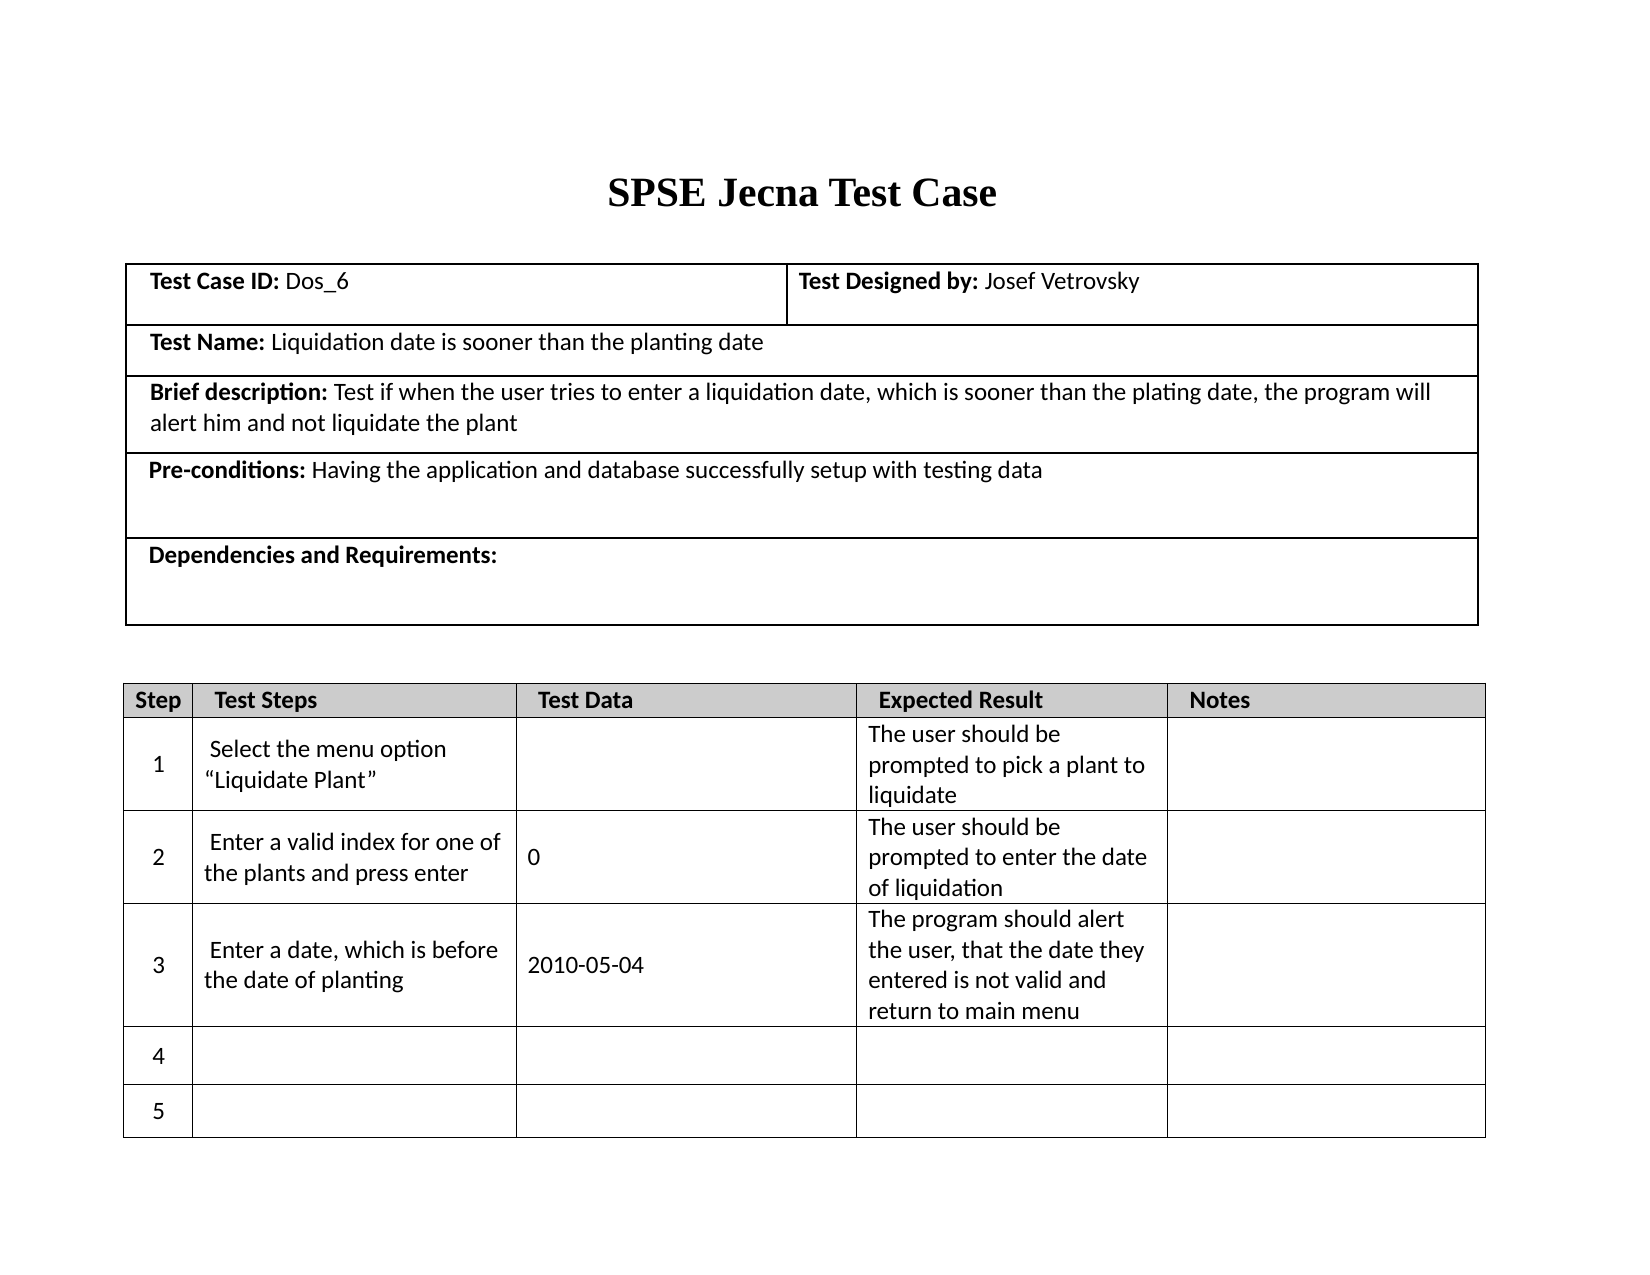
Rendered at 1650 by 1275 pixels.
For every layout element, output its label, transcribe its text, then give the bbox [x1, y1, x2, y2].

table_cell 1 [124, 718, 192, 810]
table_cell SPSE Jecna Test Case [126, 119, 1478, 263]
table_cell The user should be prompted to pick a plant to liquidate [857, 718, 1167, 810]
table_header [126, 73, 1478, 119]
table_cell Test Case ID: Dos_6 [127, 265, 786, 324]
table_cell [193, 1085, 516, 1137]
table_cell [1168, 718, 1485, 810]
table_header Step [124, 684, 192, 717]
table_cell [517, 1085, 856, 1137]
table_cell The program should alert the user, that the date they entered is not valid and return to main menu [857, 904, 1167, 1026]
table_cell [1168, 811, 1485, 902]
table_cell [517, 718, 856, 810]
table_cell [193, 1027, 516, 1083]
table_cell [857, 1085, 1167, 1137]
table_cell 0 [517, 811, 856, 902]
table_cell Brief description: Test if when the user tries to enter a liquidation date, which is sooner than the plating date, the program will alert him and not liquidate the plant [127, 377, 1477, 452]
table_cell [517, 1027, 856, 1083]
table_cell Test Name: Liquidation date is sooner than the planting date [127, 326, 1477, 374]
table_cell 5 [124, 1085, 192, 1137]
table_cell 2 [124, 811, 192, 902]
table_cell [1168, 1027, 1485, 1083]
table_cell [1168, 1085, 1485, 1137]
table_cell Test Designed by: Josef Vetrovsky [788, 265, 1477, 324]
table_cell Enter a valid index for one of the plants and press enter [193, 811, 516, 902]
table_cell Enter a date, which is before the date of planting [193, 904, 516, 1026]
table_header Notes [1168, 684, 1485, 717]
table_header Test Data [517, 684, 856, 717]
table_cell Pre-conditions: Having the application and database successfully setup with testing data [127, 454, 1477, 537]
table_cell 2010-05-04 [517, 904, 856, 1026]
table_cell 4 [124, 1027, 192, 1083]
table_cell [857, 1027, 1167, 1083]
table_header Test Steps [193, 684, 516, 717]
table_cell Dependencies and Requirements: [127, 539, 1477, 624]
table_cell The user should be prompted to enter the date of liquidation [857, 811, 1167, 902]
table_cell 3 [124, 904, 192, 1026]
table_cell [1168, 904, 1485, 1026]
table_header Expected Result [857, 684, 1167, 717]
table_cell Select the menu option “Liquidate Plant” [193, 718, 516, 810]
